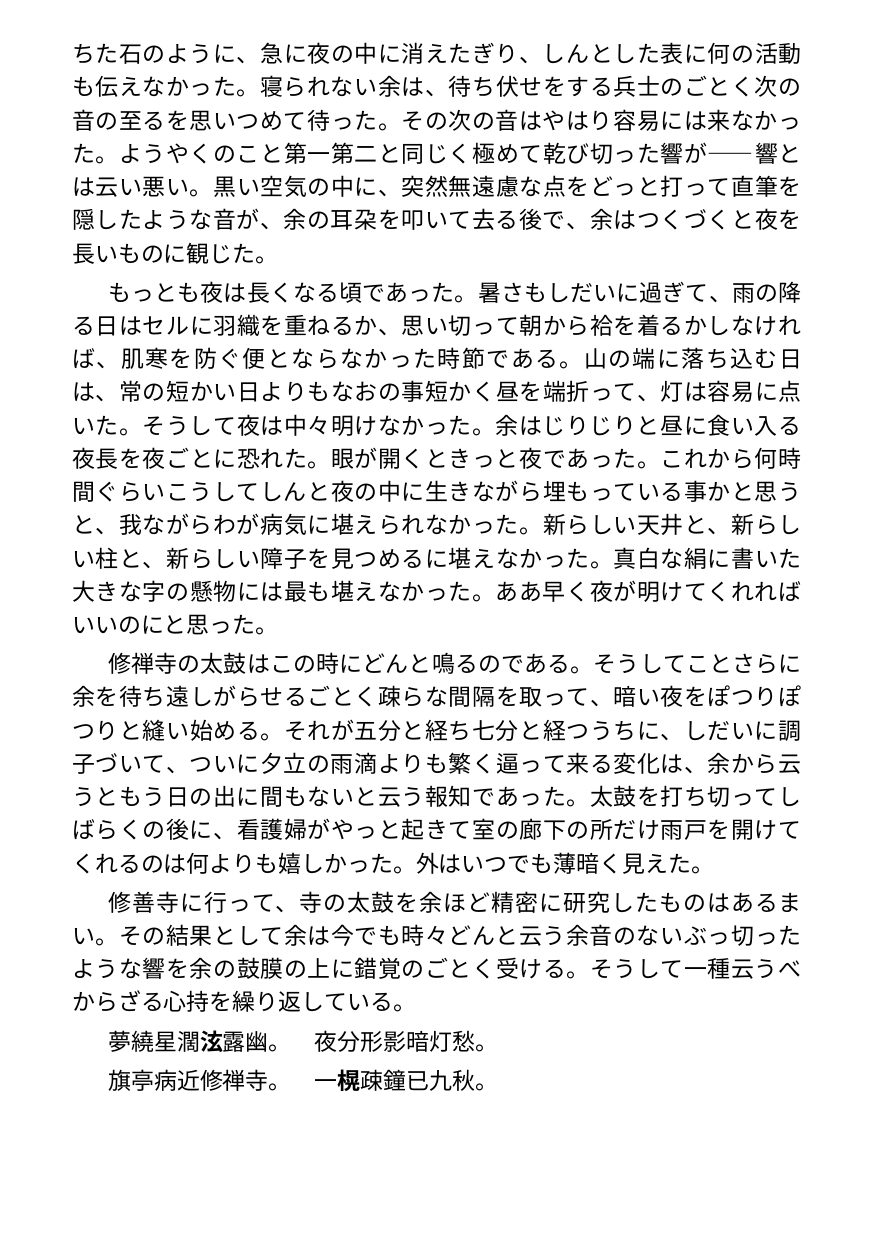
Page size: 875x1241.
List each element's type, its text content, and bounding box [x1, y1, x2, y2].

text 旗亭病近修禅寺。 一榥疎鐘已九秋。 [72, 1063, 802, 1096]
text ちた石のように、急に夜の中に消えたぎり、しんとした表に何の活動も伝えなかった。寝られない余は、待ち伏せをする兵士のごとく次の音の至るを思いつめて待った。その次の音はやはり容易には来なかった。ようやくのこと第一第二と同じく極めて乾び切った響が――響とは云い悪い。黒い空気の中に、突然無遠慮な点をどっと打って直筆を隠したような音が、余の耳朶を叩いて去る後で、余はつくづくと夜を長いものに観じた。 [72, 36, 802, 269]
text もっとも夜は長くなる頃であった。暑さもしだいに過ぎて、雨の降る日はセルに羽織を重ねるか、思い切って朝から袷を着るかしなければ、肌寒を防ぐ便とならなかった時節である。山の端に落ち込む日は、常の短かい日よりもなおの事短かく昼を端折って、灯は容易に点いた。そうして夜は中々明けなかった。余はじりじりと昼に食い入る夜長を夜ごとに恐れた。眼が開くときっと夜であった。これから何時間ぐらいこうしてしんと夜の中に生きながら埋もっている事かと思うと、我ながらわが病気に堪えられなかった。新らしい天井と、新らしい柱と、新らしい障子を見つめるに堪えなかった。真白な絹に書いた大きな字の懸物には最も堪えなかった。ああ早く夜が明けてくれればいいのにと思った。 [72, 274, 802, 640]
text 修禅寺の太鼓はこの時にどんと鳴るのである。そうしてことさらに余を待ち遠しがらせるごとく疎らな間隔を取って、暗い夜をぽつりぽつりと縫い始める。それが五分と経ち七分と経つうちに、しだいに調子づいて、ついに夕立の雨滴よりも繁く逼って来る変化は、余から云うともう日の出に間もないと云う報知であった。太鼓を打ち切ってしばらくの後に、看護婦がやっと起きて室の廊下の所だけ雨戸を開けてくれるのは何よりも嬉しかった。外はいつでも薄暗く見えた。 [72, 646, 802, 879]
text 夢繞星濶泫露幽。 夜分形影暗灯愁。 [72, 1023, 802, 1057]
text 修善寺に行って、寺の太鼓を余ほど精密に研究したものはあるまい。その結果として余は今でも時々どんと云う余音のないぶっ切ったような響を余の鼓膜の上に錯覚のごとく受ける。そうして一種云うべからざる心持を繰り返している。 [72, 884, 802, 1017]
